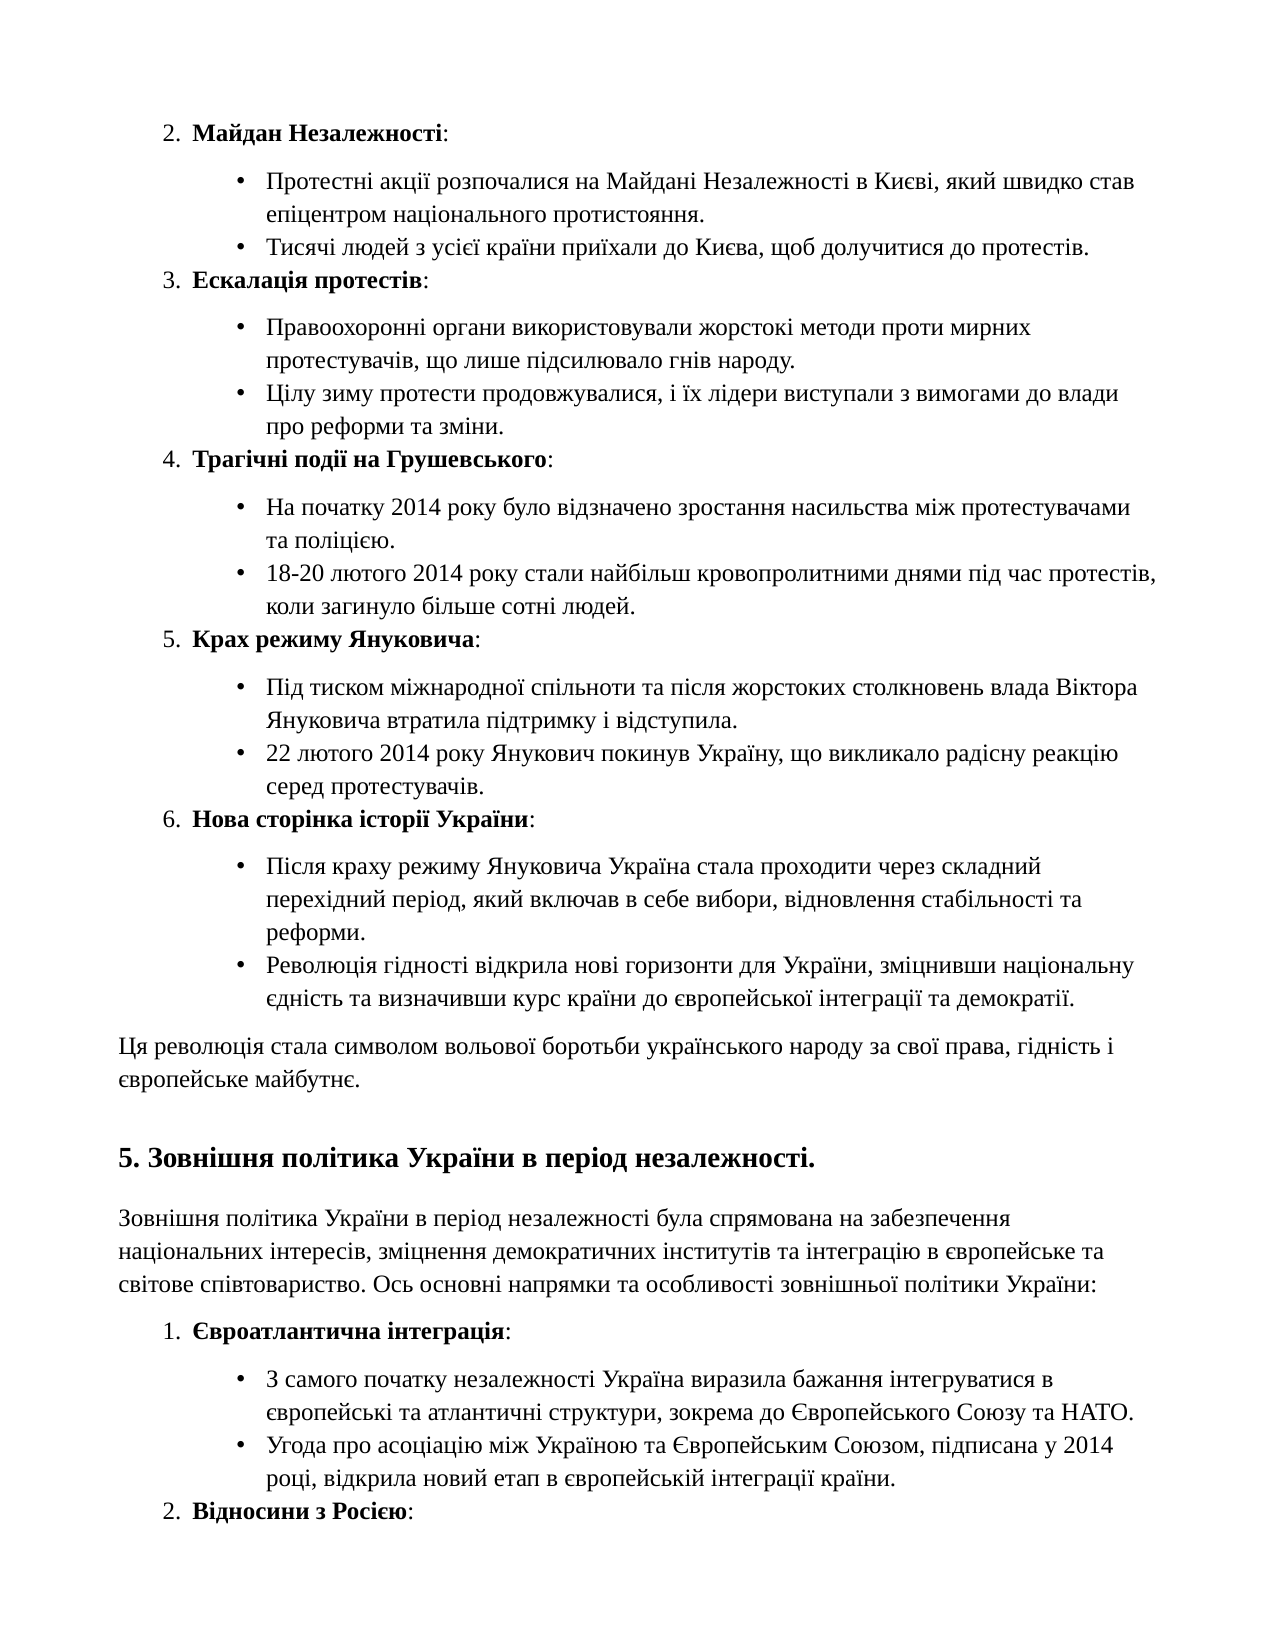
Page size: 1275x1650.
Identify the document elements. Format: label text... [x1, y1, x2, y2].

list Нова сторінка історії України: [162, 804, 1157, 833]
list Угода про асоціацію між Україною та Європейським Союзом, підписана у 2014 році, відкрила новий етап в європейській інтеграції країни. [236, 1430, 1157, 1492]
list Трагічні події на Грушевського: [162, 444, 1157, 473]
list Після краху режиму Януковича Україна стала проходити через складний перехідний період, який включав в себе вибори, відновлення стабільності та реформи. [236, 851, 1157, 946]
list Протестні акції розпочалися на Майдані Незалежності в Києві, який швидко став епіцентром національного протистояння. [236, 166, 1157, 227]
list Майдан Незалежності: [162, 118, 1157, 147]
list З самого початку незалежності Україна виразила бажання інтегруватися в європейські та атлантичні структури, зокрема до Європейського Союзу та НАТО. [236, 1364, 1157, 1426]
list Правоохоронні органи використовували жорстокі методи проти мирних протестувачів, що лише підсилювало гнів народу. [236, 312, 1157, 374]
list Революція гідності відкрила нові горизонти для України, зміцнивши національну єдність та визначивши курс країни до європейської інтеграції та демократії. [236, 951, 1157, 1012]
list Євроатлантична інтеграція: [162, 1316, 1157, 1345]
list Крах режиму Януковича: [162, 624, 1157, 653]
list Тисячі людей з усієї країни приїхали до Києва, щоб долучитися до протестів. [236, 232, 1157, 261]
list 18-20 лютого 2014 року стали найбільш кровопролитними днями під час протестів, коли загинуло більше сотні людей. [236, 558, 1157, 620]
list 22 лютого 2014 року Янукович покинув Україну, що викликало радісну реакцію серед протестувачів. [236, 738, 1157, 799]
list Відносини з Росією: [162, 1496, 1157, 1525]
text Ця революція стала символом вольової боротьби українського народу за свої права, гідність і європейське майбутнє. [118, 1031, 1157, 1093]
list Цілу зиму протести продовжувалися, і їх лідери виступали з вимогами до влади про реформи та зміни. [236, 378, 1157, 440]
text 5. Зовнішня політика України в період незалежності. [118, 1141, 1157, 1174]
text Зовнішня політика України в період незалежності була спрямована на забезпечення національних інтересів, зміцнення демократичних інститутів та інтеграцію в європейське та світове співтовариство. Ось основні напрямки та особливості зовнішньої політики України: [118, 1203, 1157, 1298]
list Під тиском міжнародної спільноти та після жорстоких столкновень влада Віктора Януковича втратила підтримку і відступила. [236, 672, 1157, 733]
list Ескалація протестів: [162, 265, 1157, 293]
list На початку 2014 року було відзначено зростання насильства між протестувачами та поліцією. [236, 492, 1157, 554]
